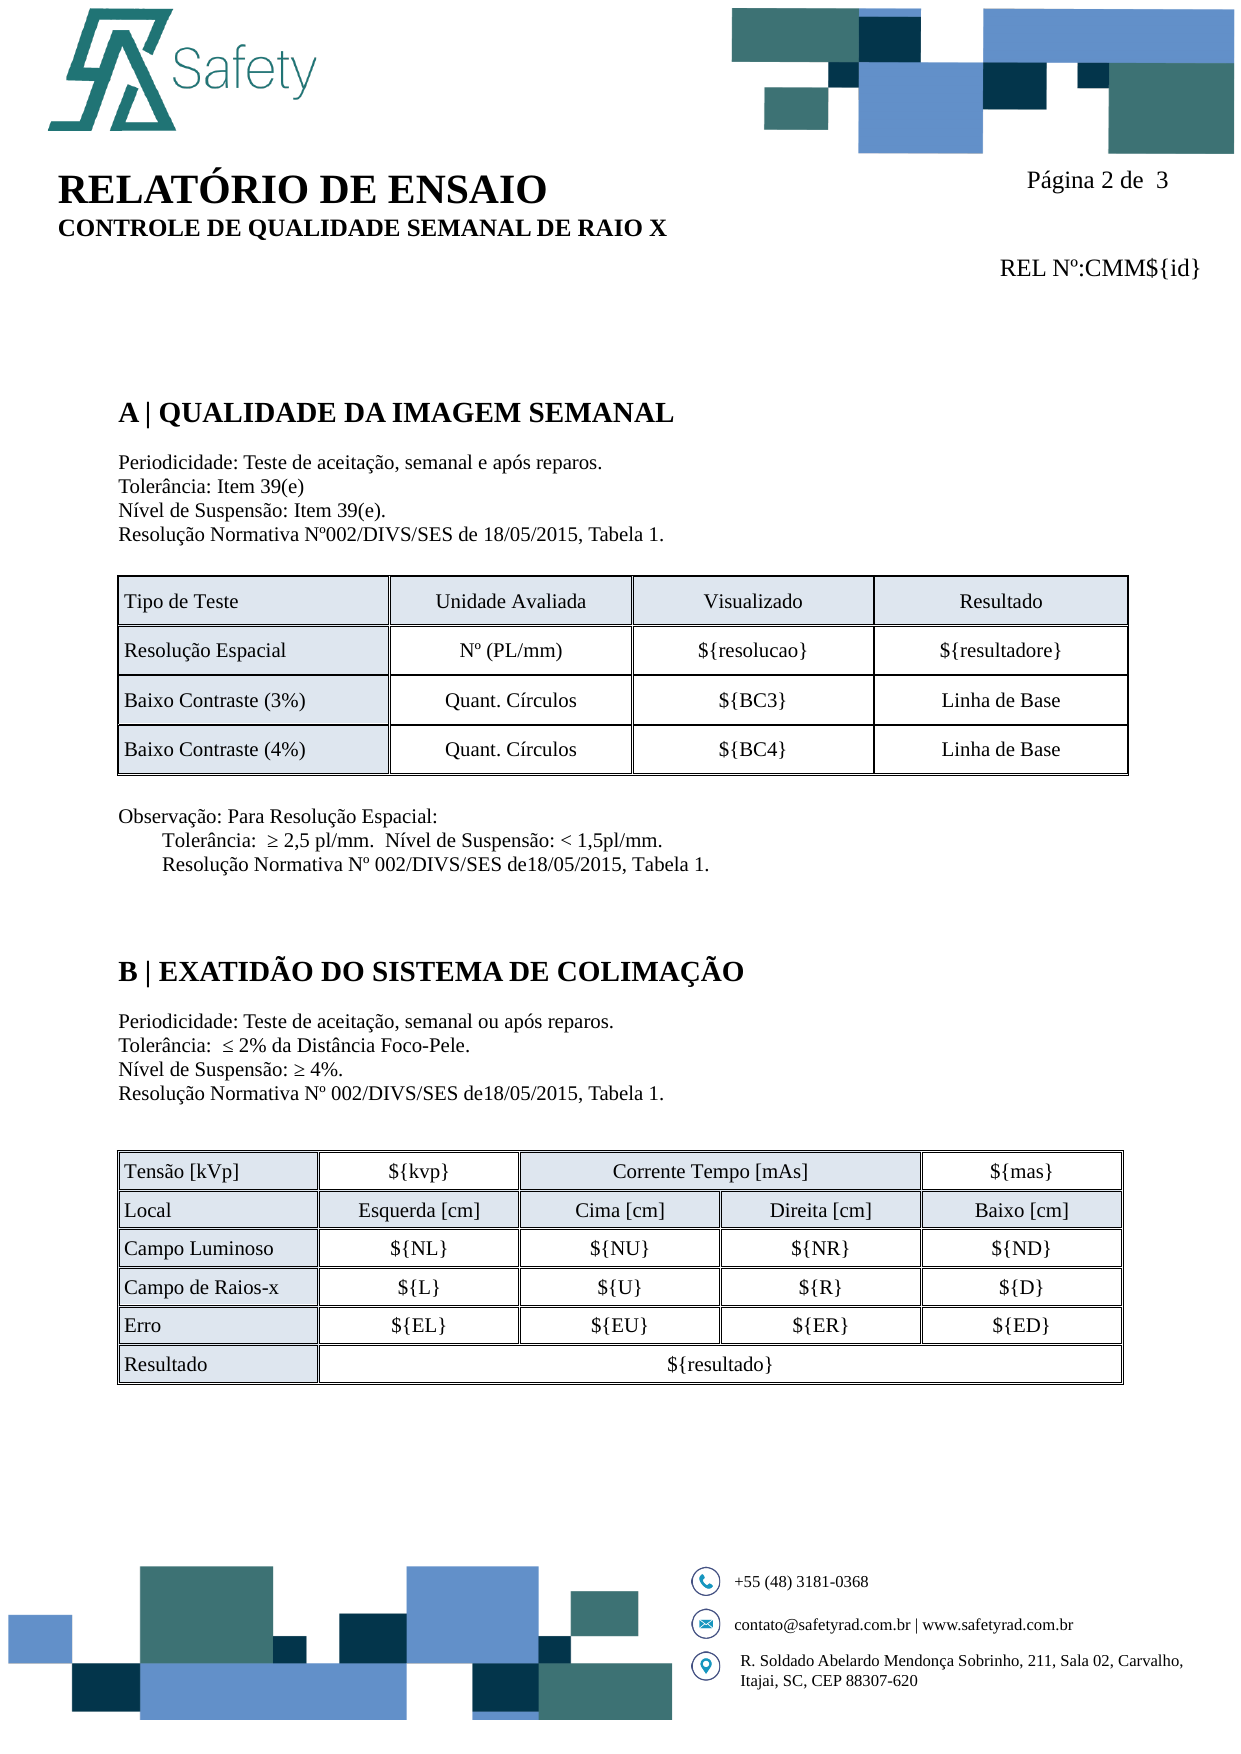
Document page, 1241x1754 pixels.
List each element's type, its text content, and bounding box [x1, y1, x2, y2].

table_cell ${NR} [722, 1230, 920, 1266]
table_cell Direita [cm] [722, 1192, 920, 1227]
table_cell ${ND} [923, 1230, 1121, 1266]
table_cell Quant. Círculos [391, 726, 631, 773]
table_cell Nº (PL/mm) [391, 627, 631, 674]
picture [691, 1651, 721, 1681]
table_cell Baixo Contraste (4%) [119, 726, 388, 773]
text Resolução Normativa Nº002/DIVS/SES de 18/05/2015, Tabela 1. [118, 522, 1122, 546]
table_cell ${ED} [923, 1308, 1121, 1343]
table_cell ${EL} [320, 1308, 518, 1343]
table_header Corrente Tempo [mAs] [521, 1153, 920, 1189]
picture [8, 1566, 673, 1720]
text Observação: Para Resolução Espacial: [118, 804, 1228, 828]
text A | QUALIDADE DA IMAGEM SEMANAL [118, 395, 1122, 429]
table_cell ${resultado} [320, 1346, 1121, 1382]
table_cell Local [120, 1192, 317, 1227]
table_header Tipo de Teste [119, 577, 388, 624]
table_cell Resultado [120, 1346, 317, 1382]
table_cell ${BC4} [634, 726, 873, 773]
text Nível de Suspensão: Item 39(e). [118, 498, 1122, 522]
picture [47, 8, 317, 131]
picture [731, 8, 1235, 154]
text Tolerância: Item 39(e) [118, 474, 1122, 498]
table_cell Cima [cm] [521, 1192, 719, 1227]
table_header ${kvp} [320, 1153, 518, 1189]
text B | EXATIDÃO DO SISTEMA DE COLIMAÇÃO [118, 954, 1122, 988]
table_header Unidade Avaliada [391, 577, 631, 624]
table_cell Resolução Espacial [119, 627, 388, 674]
table_cell Linha de Base [875, 676, 1127, 723]
text Nível de Suspensão: ≥ 4%. [118, 1057, 1226, 1081]
list Resolução Normativa Nº 002/DIVS/SES de18/05/2015, Tabela 1. [118, 852, 1226, 876]
table_cell ${ER} [722, 1308, 920, 1343]
table_cell Campo Luminoso [120, 1230, 317, 1266]
table_cell ${NU} [521, 1230, 719, 1266]
table_cell Linha de Base [875, 726, 1127, 773]
text Tolerância: ≤ 2% da Distância Foco-Pele. [118, 1033, 1226, 1057]
table_cell ${D} [923, 1269, 1121, 1304]
picture [691, 1608, 721, 1639]
text Periodicidade: Teste de aceitação, semanal e após reparos. [118, 450, 1122, 474]
table_cell Esquerda [cm] [320, 1192, 518, 1227]
table_header Tensão [kVp] [120, 1153, 317, 1189]
table_cell Campo de Raios-x [120, 1269, 317, 1304]
table_cell ${U} [521, 1269, 719, 1304]
table_cell ${L} [320, 1269, 518, 1304]
table_cell ${resolucao} [634, 627, 873, 674]
text Periodicidade: Teste de aceitação, semanal ou após reparos. [118, 1009, 1226, 1033]
table_cell ${resultadore} [875, 627, 1127, 674]
table_header Resultado [875, 577, 1127, 624]
table_cell Baixo [cm] [923, 1192, 1121, 1227]
table_cell Quant. Círculos [391, 676, 631, 723]
text Resolução Normativa Nº 002/DIVS/SES de18/05/2015, Tabela 1. [118, 1081, 1226, 1105]
list Tolerância: ≥ 2,5 pl/mm. Nível de Suspensão: < 1,5pl/mm. [118, 828, 1226, 852]
table_cell ${NL} [320, 1230, 518, 1266]
picture [691, 1566, 721, 1596]
table_cell ${R} [722, 1269, 920, 1304]
table_header ${mas} [923, 1153, 1121, 1189]
table_cell Erro [120, 1308, 317, 1343]
table_cell Baixo Contraste (3%) [119, 676, 388, 723]
table_cell ${BC3} [634, 676, 873, 723]
table_header Visualizado [634, 577, 873, 624]
table_cell ${EU} [521, 1308, 719, 1343]
